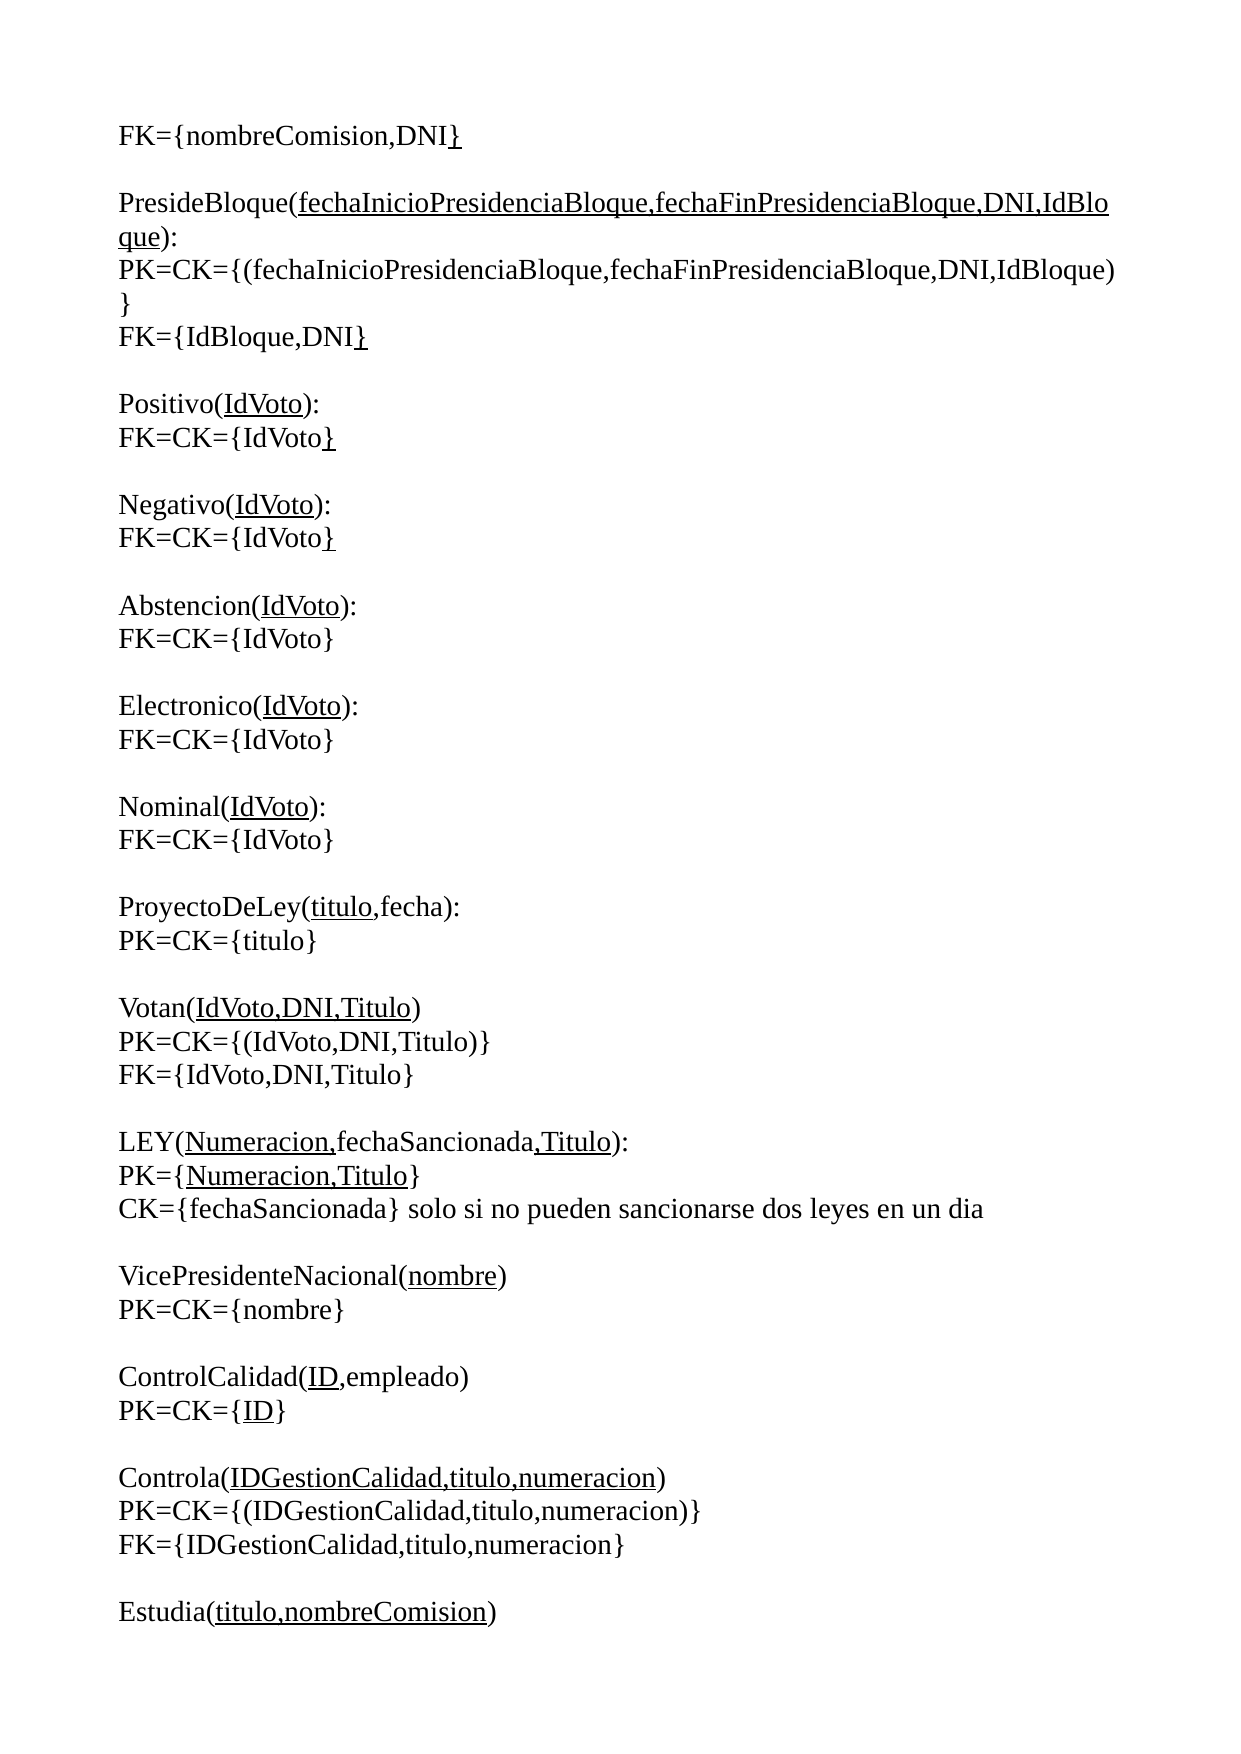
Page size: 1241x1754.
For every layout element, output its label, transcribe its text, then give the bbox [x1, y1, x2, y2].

text PK=CK={ID} [118, 1393, 1122, 1426]
text ControlCalidad(ID,empleado) [118, 1359, 1122, 1393]
text FK=CK={IdVoto} [118, 420, 1122, 453]
text FK=CK={IdVoto} [118, 722, 1122, 755]
text ProyectoDeLey(titulo,fecha): PK=CK={titulo} [118, 889, 1122, 957]
text LEY(Numeracion,fechaSancionada,Titulo): PK={Numeracion,Titulo} [118, 1124, 1122, 1191]
text Electronico(IdVoto): [118, 688, 1122, 722]
text FK={nombreComision,DNI} [118, 118, 1122, 152]
text PK=CK={(IDGestionCalidad,titulo,numeracion)} [118, 1493, 1122, 1527]
text FK={IdVoto,DNI,Titulo} [118, 1057, 1122, 1091]
text Negativo(IdVoto): [118, 487, 1122, 521]
text PK=CK={nombre} [118, 1292, 1122, 1326]
text PresideBloque(fechaInicioPresidenciaBloque,fechaFinPresidenciaBloque,DNI,IdBloque): [118, 185, 1122, 252]
text CK={fechaSancionada} solo si no pueden sancionarse dos leyes en un dia [118, 1191, 1122, 1225]
text FK=CK={IdVoto} [118, 822, 1122, 856]
text FK={IDGestionCalidad,titulo,numeracion} [118, 1527, 1122, 1560]
text Estudia(titulo,nombreComision) [118, 1594, 1122, 1627]
text PK=CK={(IdVoto,DNI,Titulo)} [118, 1024, 1122, 1057]
text FK={IdBloque,DNI} [118, 319, 1122, 353]
text Nominal(IdVoto): [118, 789, 1122, 822]
text Positivo(IdVoto): [118, 386, 1122, 420]
text Controla(IDGestionCalidad,titulo,numeracion) [118, 1460, 1122, 1493]
text FK=CK={IdVoto} [118, 621, 1122, 655]
text Abstencion(IdVoto): [118, 588, 1122, 621]
text Votan(IdVoto,DNI,Titulo) [118, 990, 1122, 1024]
text PK=CK={(fechaInicioPresidenciaBloque,fechaFinPresidenciaBloque,DNI,IdBloque)} [118, 252, 1122, 319]
text FK=CK={IdVoto} [118, 521, 1122, 554]
text VicePresidenteNacional(nombre) [118, 1258, 1122, 1292]
